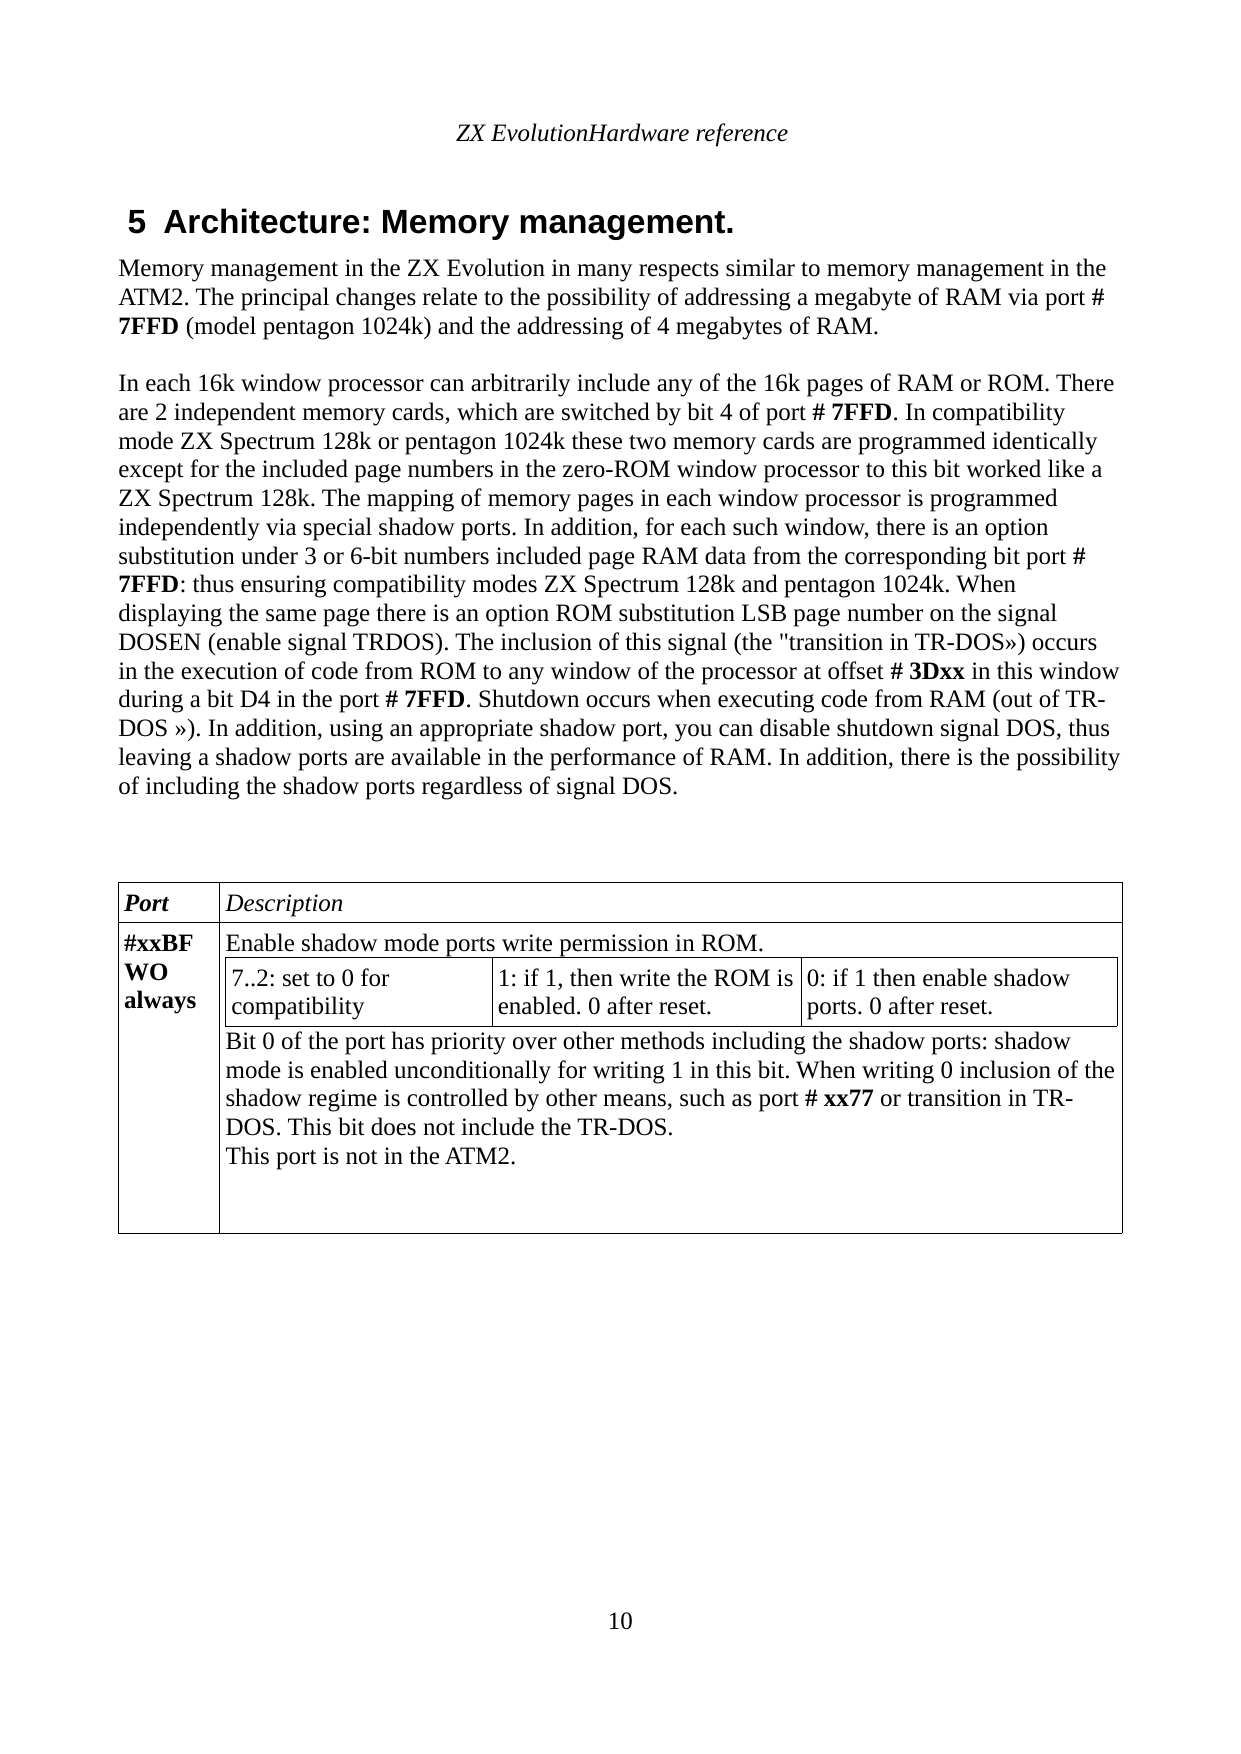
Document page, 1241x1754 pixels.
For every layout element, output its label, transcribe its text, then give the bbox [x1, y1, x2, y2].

table_header 7..2: set to 0 for compatibility [226, 958, 492, 1026]
table_cell Enable shadow mode ports write permission in ROM. Bit 0 of the port has priority over other methods including the shadow ports: shadow mode is enabled unconditionally for writing 1 in this bit. When writing 0 inclusion of the shadow regime is controlled by other means, such as port # xx77 or transition in TR-DOS. This bit does not include the TR-DOS. This port is not in the ATM2. [220, 923, 1122, 1233]
table_cell #xxBF WO always [119, 923, 219, 1233]
table_header Description [220, 883, 1122, 922]
text Memory management in the ZX Evolution in many respects similar to memory management in the ATM2. The principal changes relate to the possibility of addressing a megabyte of RAM via port # 7FFD (model pentagon 1024k) and the addressing of 4 megabytes of RAM. [118, 253, 1122, 339]
subtitle Architecture: Memory management. [118, 202, 1122, 241]
table_header Port [119, 883, 219, 922]
table_header 1: if 1, then write the ROM is enabled. 0 after reset. [493, 958, 801, 1026]
text In each 16k window processor can arbitrarily include any of the 16k pages of RAM or ROM. There are 2 independent memory cards, which are switched by bit 4 of port # 7FFD. In compatibility mode ZX Spectrum 128k or pentagon 1024k these two memory cards are programmed identically except for the included page numbers in the zero-ROM window processor to this bit worked like a ZX Spectrum 128k. The mapping of memory pages in each window processor is programmed independently via special shadow ports. In addition, for each such window, there is an option substitution under 3 or 6-bit numbers included page RAM data from the corresponding bit port # 7FFD: thus ensuring compatibility modes ZX Spectrum 128k and pentagon 1024k. When displaying the same page there is an option ROM substitution LSB page number on the signal DOSEN (enable signal TRDOS). The inclusion of this signal (the "transition in TR-DOS») occurs in the execution of code from ROM to any window of the processor at offset # 3Dxx in this window during a bit D4 in the port # 7FFD. Shutdown occurs when executing code from RAM (out of TR-DOS »). In addition, using an appropriate shadow port, you can disable shutdown signal DOS, thus leaving a shadow ports are available in the performance of RAM. In addition, there is the possibility of including the shadow ports regardless of signal DOS. [118, 368, 1122, 799]
table_header 0: if 1 then enable shadow ports. 0 after reset. [802, 958, 1117, 1026]
